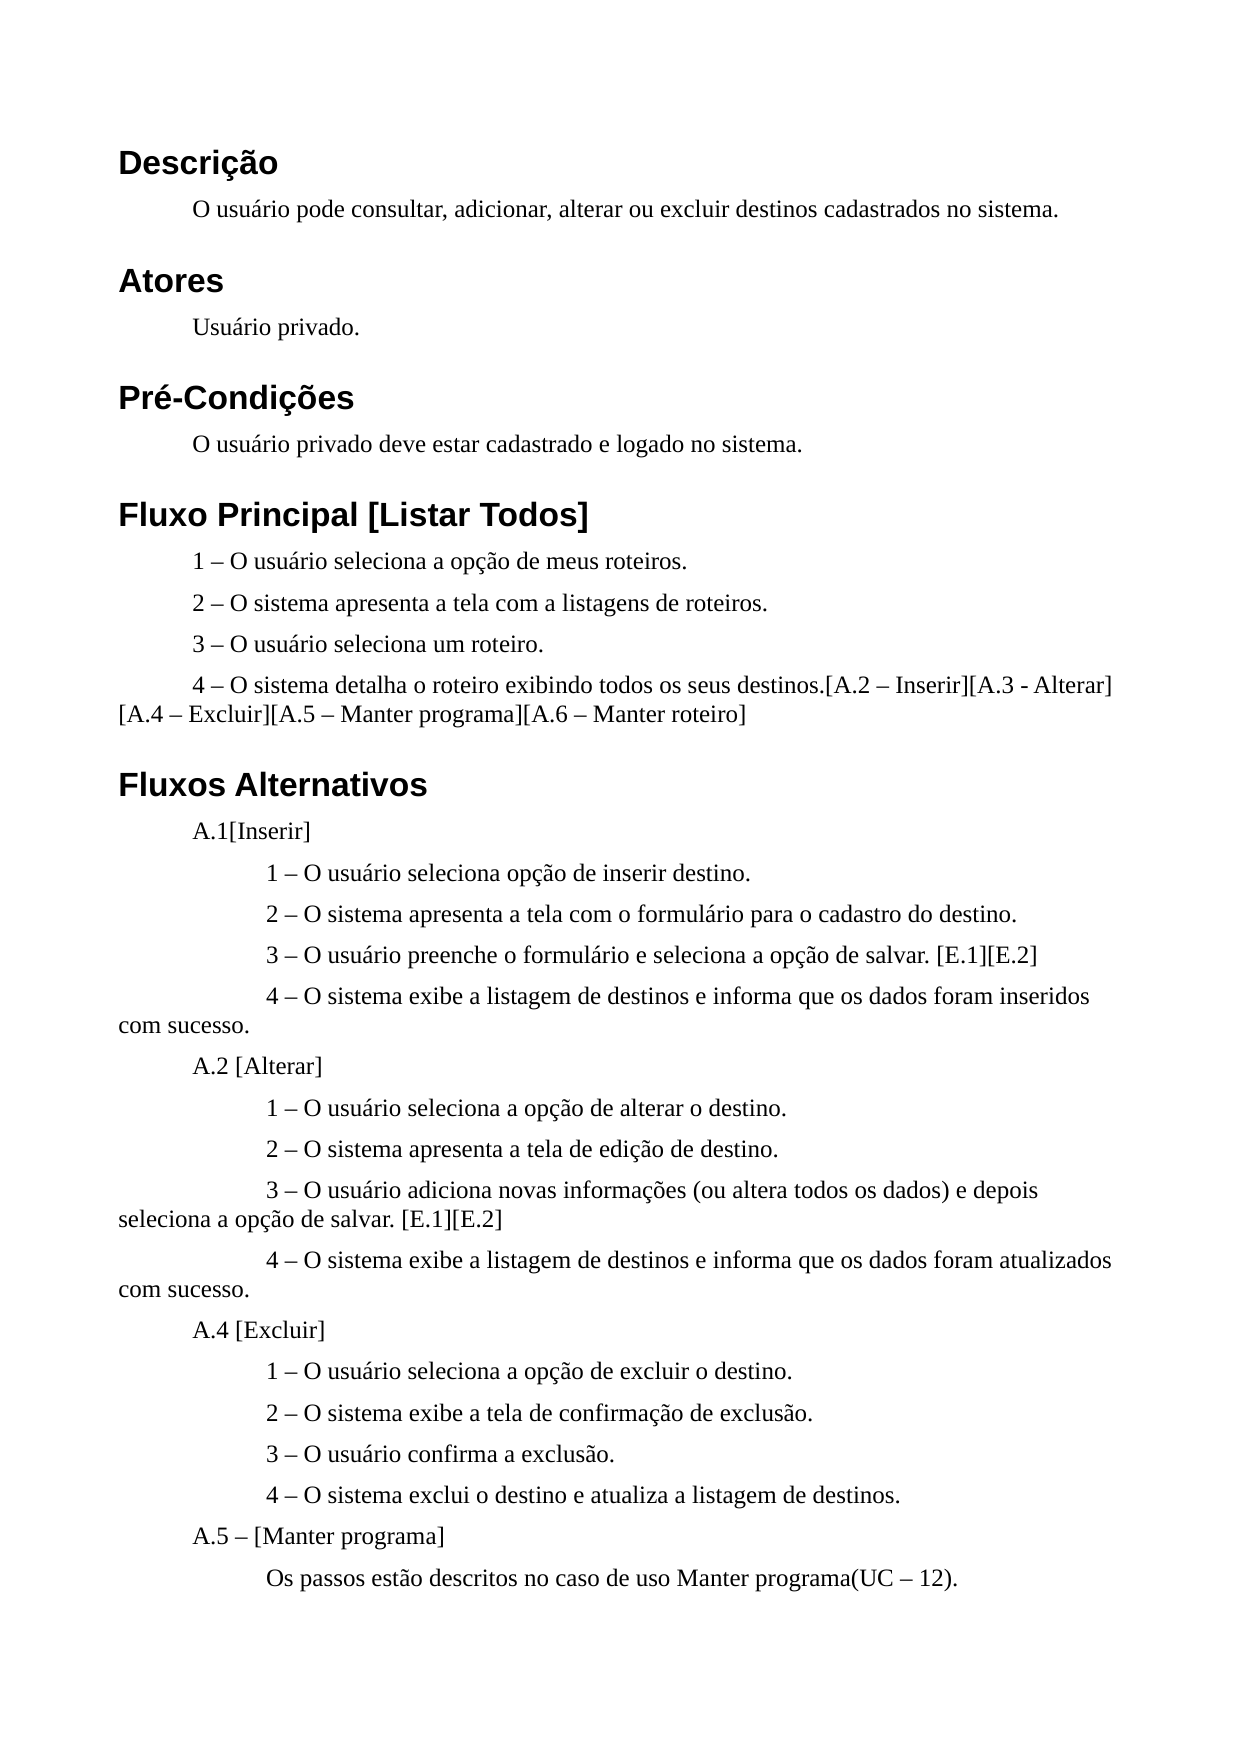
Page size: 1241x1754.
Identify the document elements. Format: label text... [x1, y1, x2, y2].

text 1 – O usuário seleciona opção de inserir destino. [118, 858, 1122, 886]
text 3 – O usuário preenche o formulário e seleciona a opção de salvar. [E.1][E.2] [118, 940, 1122, 969]
text Usuário privado. [118, 312, 1122, 340]
text 3 – O usuário confirma a exclusão. [118, 1439, 1122, 1468]
text O usuário pode consultar, adicionar, alterar ou excluir destinos cadastrados no sistema. [118, 194, 1122, 223]
text O usuário privado deve estar cadastrado e logado no sistema. [118, 429, 1122, 458]
subtitle Pré-Condições [118, 378, 1122, 417]
subtitle Fluxo Principal [Listar Todos] [118, 495, 1122, 534]
text 2 – O sistema apresenta a tela com o formulário para o cadastro do destino. [118, 899, 1122, 928]
text 1 – O usuário seleciona a opção de excluir o destino. [118, 1356, 1122, 1385]
subtitle Atores [118, 261, 1122, 299]
subtitle Descrição [118, 143, 1122, 182]
text 4 – O sistema detalha o roteiro exibindo todos os seus destinos.[A.2 – Inserir][A.3 - Alterar][A.4 – Excluir][A.5 – Manter programa][A.6 – Manter roteiro] [118, 670, 1122, 728]
text 1 – O usuário seleciona a opção de alterar o destino. [118, 1093, 1122, 1121]
text A.4 [Excluir] [118, 1315, 1122, 1344]
text 4 – O sistema exibe a listagem de destinos e informa que os dados foram atualizados com sucesso. [118, 1245, 1122, 1303]
text 4 – O sistema exclui o destino e atualiza a listagem de destinos. [118, 1480, 1122, 1509]
text 2 – O sistema exibe a tela de confirmação de exclusão. [118, 1398, 1122, 1426]
text A.2 [Alterar] [118, 1051, 1122, 1080]
text 2 – O sistema apresenta a tela com a listagens de roteiros. [118, 588, 1122, 616]
text 3 – O usuário adiciona novas informações (ou altera todos os dados) e depois seleciona a opção de salvar. [E.1][E.2] [118, 1175, 1122, 1233]
text 2 – O sistema apresenta a tela de edição de destino. [118, 1134, 1122, 1163]
text Os passos estão descritos no caso de uso Manter programa(UC – 12). [118, 1563, 1122, 1591]
subtitle Fluxos Alternativos [118, 765, 1122, 804]
text 1 – O usuário seleciona a opção de meus roteiros. [118, 546, 1122, 575]
text 4 – O sistema exibe a listagem de destinos e informa que os dados foram inseridos com sucesso. [118, 981, 1122, 1039]
text 3 – O usuário seleciona um roteiro. [118, 629, 1122, 658]
text A.5 – [Manter programa] [118, 1521, 1122, 1550]
text A.1[Inserir] [118, 816, 1122, 845]
